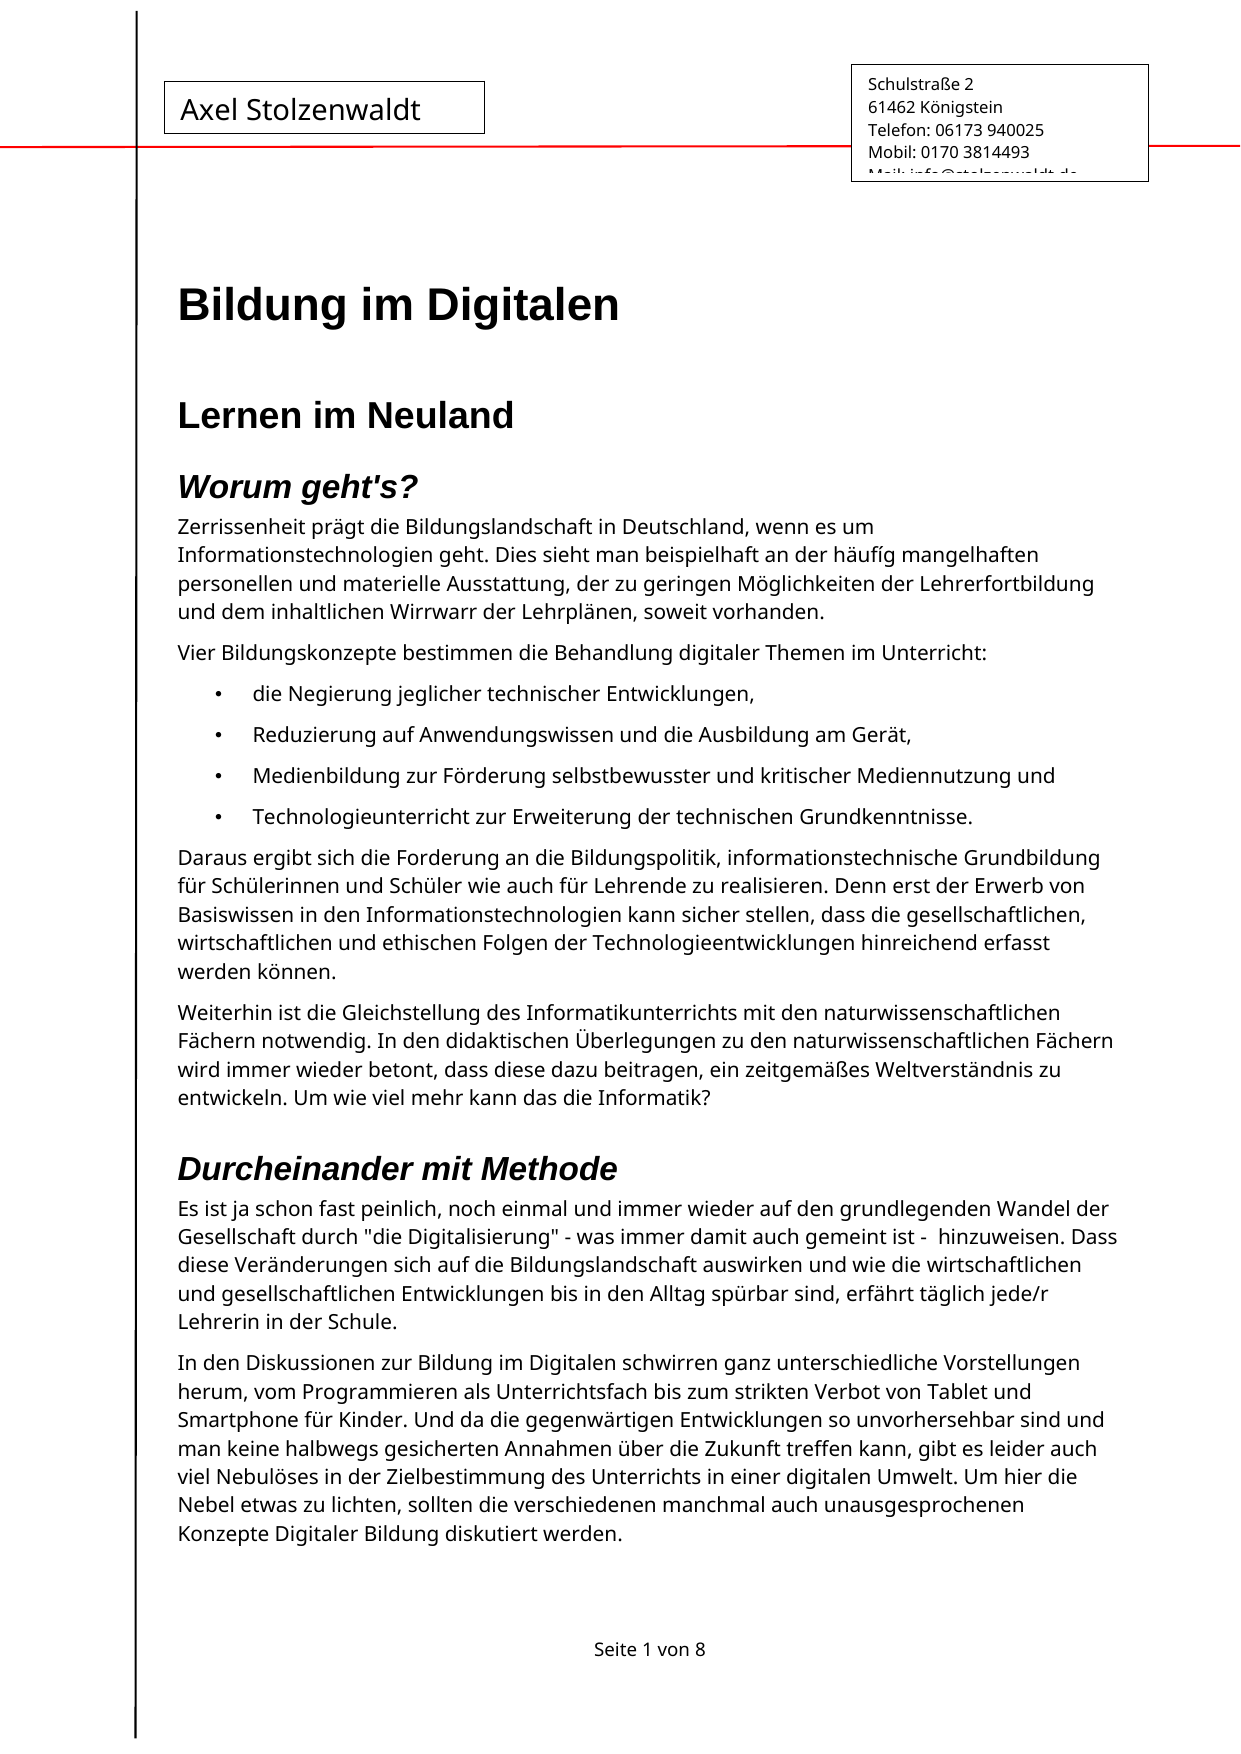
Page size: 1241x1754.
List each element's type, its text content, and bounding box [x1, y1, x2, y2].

text Daraus ergibt sich die Forderung an die Bildungspolitik, informationstechnische Grundbildung für Schülerinnen und Schüler wie auch für Lehrende zu realisieren. Denn erst der Erwerb von Basiswissen in den Informationstechnologien kann sicher stellen, dass die gesellschaftlichen, wirtschaftlichen und ethischen Folgen der Technologieentwicklungen hinreichend erfasst werden können. [177, 843, 1122, 985]
subtitle Worum geht's? [177, 467, 1122, 506]
text In den Diskussionen zur Bildung im Digitalen schwirren ganz unterschiedliche Vorstellungen herum, vom Programmieren als Unterrichtsfach bis zum strikten Verbot von Tablet und Smartphone für Kinder. Und da die gegenwärtigen Entwicklungen so unvorhersehbar sind und man keine halbwegs gesicherten Annahmen über die Zukunft treffen kann, gibt es leider auch viel Nebulöses in der Zielbestimmung des Unterrichts in einer digitalen Umwelt. Um hier die Nebel etwas zu lichten, sollten die verschiedenen manchmal auch unausgesprochenen Konzepte Digitaler Bildung diskutiert werden. [177, 1348, 1122, 1547]
list Technologieunterricht zur Erweiterung der technischen Grundkenntnisse. [215, 802, 1122, 831]
text Weiterhin ist die Gleichstellung des Informatikunterrichts mit den naturwissenschaftlichen Fächern notwendig. In den didaktischen Überlegungen zu den naturwissenschaftlichen Fächern wird immer wieder betont, dass diese dazu beitragen, ein zeitgemäßes Weltverständnis zu entwickeln. Um wie viel mehr kann das die Informatik? [177, 998, 1122, 1112]
list Medienbildung zur Förderung selbstbewusster und kritischer Mediennutzung und [215, 761, 1122, 790]
list Reduzierung auf Anwendungswissen und die Ausbildung am Gerät, [215, 720, 1122, 749]
text Vier Bildungskonzepte bestimmen die Behandlung digitaler Themen im Unterricht: [177, 638, 1122, 667]
list die Negierung jeglicher technischer Entwicklungen, [215, 679, 1122, 708]
subtitle Durcheinander mit Methode [177, 1149, 1122, 1187]
text Zerrissenheit prägt die Bildungslandschaft in Deutschland, wenn es um Informationstechnologien geht. Dies sieht man beispielhaft an der häufíg mangelhaften personellen und materielle Ausstattung, der zu geringen Möglichkeiten der Lehrerfortbildung und dem inhaltlichen Wirrwarr der Lehrplänen, soweit vorhanden. [177, 512, 1122, 626]
subtitle Bildung im Digitalen [177, 278, 1122, 331]
subtitle Lernen im Neuland [177, 393, 1122, 436]
text Es ist ja schon fast peinlich, noch einmal und immer wieder auf den grundlegenden Wandel der Gesellschaft durch "die Digitalisierung" - was immer damit auch gemeint ist - hinzuweisen. Dass diese Veränderungen sich auf die Bildungslandschaft auswirken und wie die wirtschaftlichen und gesellschaftlichen Entwicklungen bis in den Alltag spürbar sind, erfährt täglich jede/r Lehrerin in der Schule. [177, 1194, 1122, 1336]
